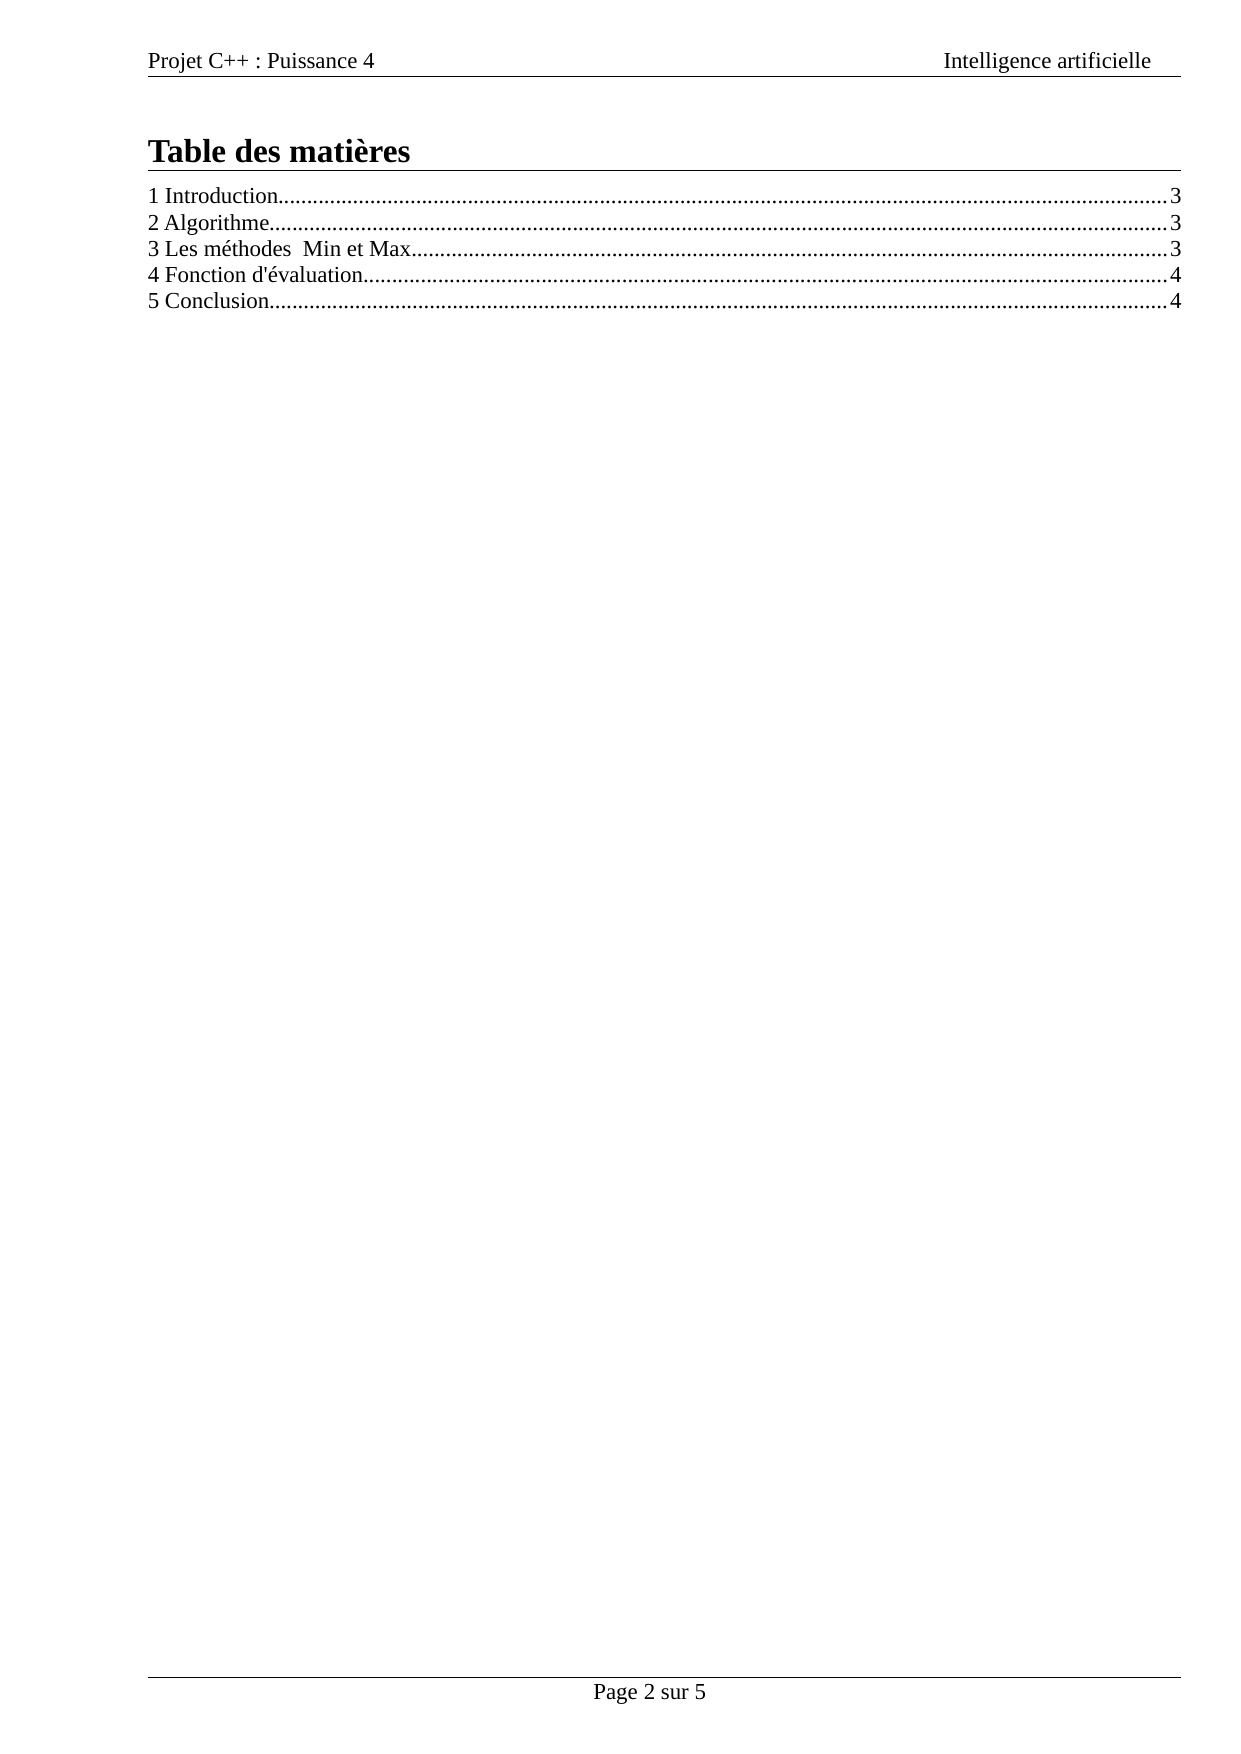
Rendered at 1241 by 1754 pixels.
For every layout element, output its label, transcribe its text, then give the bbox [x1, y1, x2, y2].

text 5 Conclusion 4 [148, 288, 1181, 314]
text 4 Fonction d'évaluation 4 [148, 261, 1181, 288]
text 3 Les méthodes Min et Max 3 [148, 235, 1181, 261]
subtitle Table des matières [148, 131, 1181, 170]
text 2 Algorithme 3 [148, 208, 1181, 235]
text 1 Introduction 3 [148, 182, 1181, 208]
